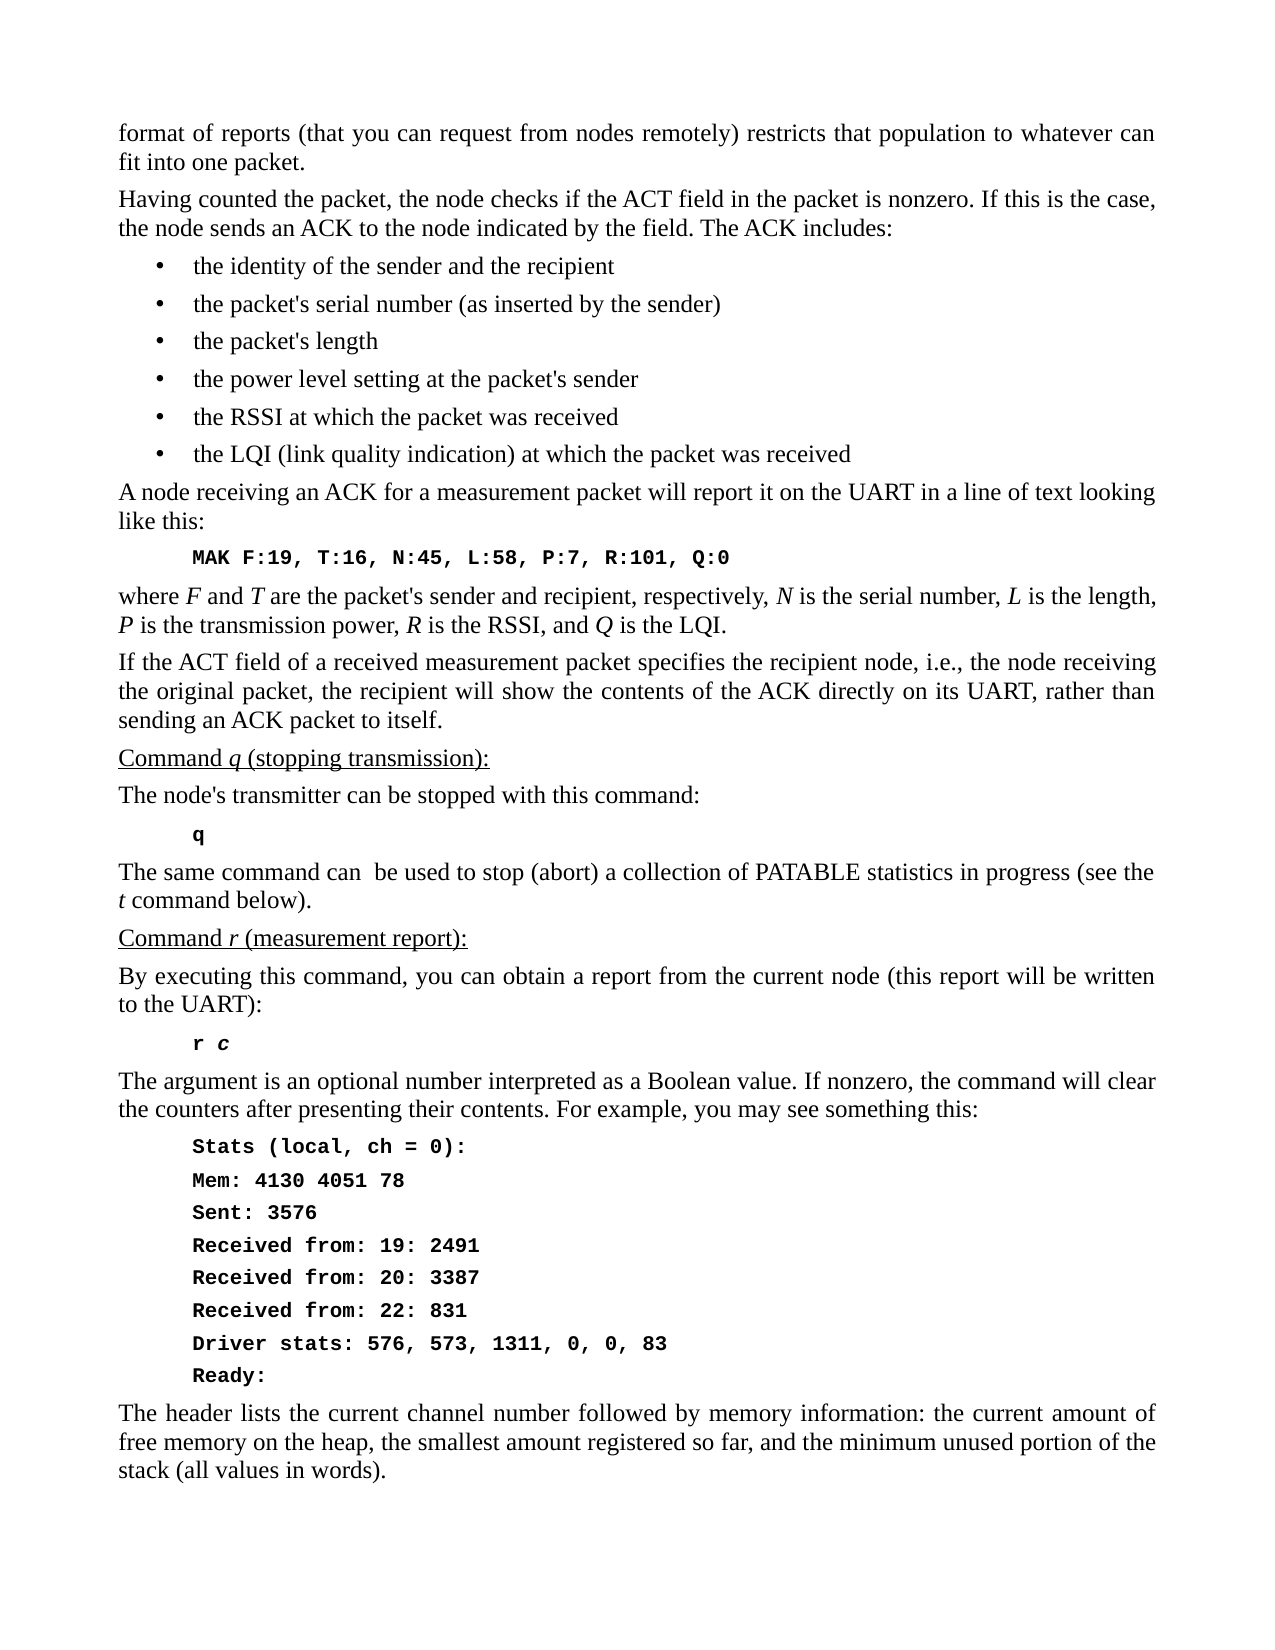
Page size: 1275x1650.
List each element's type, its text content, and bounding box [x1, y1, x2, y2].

list the LQI (link quality indication) at which the packet was received [156, 439, 1157, 468]
text Received from: 22: 831 [118, 1300, 1157, 1324]
text The argument is an optional number interpreted as a Boolean value. If nonzero, the command will clear the counters after presenting their contents. For example, you may see something this: [118, 1066, 1157, 1123]
text Mem: 4130 4051 78 [118, 1169, 1157, 1193]
text Ready: [118, 1365, 1157, 1389]
text q [118, 818, 1157, 848]
text The same command can be used to stop (abort) a collection of PATABLE statistics in progress (see the t command below). [118, 857, 1157, 914]
text The node's transmitter can be stopped with this command: [118, 780, 1157, 809]
text The header lists the current channel number followed by memory information: the current amount of free memory on the heap, the smallest amount registered so far, and the minimum unused portion of the stack (all values in words). [118, 1398, 1157, 1484]
list the power level setting at the packet's sender [156, 364, 1157, 393]
list the identity of the sender and the recipient [156, 251, 1157, 280]
text format of reports (that you can request from nodes remotely) restricts that population to whatever can fit into one packet. [118, 118, 1157, 176]
text Sent: 3576 [118, 1202, 1157, 1226]
list the packet's length [156, 326, 1157, 355]
text Stats (local, ch = 0): [118, 1132, 1157, 1161]
list the RSSI at which the packet was received [156, 402, 1157, 431]
text Command q (stopping transmission): [118, 743, 1157, 771]
text A node receiving an ACK for a measurement packet will report it on the UART in a line of text looking like this: [118, 477, 1157, 535]
text r c [118, 1027, 1157, 1057]
text where F and T are the packet's sender and recipient, respectively, N is the serial number, L is the length, P is the transmission power, R is the RSSI, and Q is the LQI. [118, 581, 1157, 638]
text Driver stats: 576, 573, 1311, 0, 0, 83 [118, 1333, 1157, 1356]
list the packet's serial number (as inserted by the sender) [156, 289, 1157, 317]
text Received from: 19: 2491 [118, 1235, 1157, 1258]
text By executing this command, you can obtain a report from the current node (this report will be written to the UART): [118, 961, 1157, 1018]
text If the ACT field of a received measurement packet specifies the recipient node, i.e., the node receiving the original packet, the recipient will show the contents of the ACK directly on its UART, rather than sending an ACK packet to itself. [118, 647, 1157, 734]
text MAK F:19, T:16, N:45, L:58, P:7, R:101, Q:0 [118, 544, 1157, 572]
text Having counted the packet, the node checks if the ACT field in the packet is nonzero. If this is the case, the node sends an ACK to the node indicated by the field. The ACK includes: [118, 184, 1157, 242]
text Received from: 20: 3387 [118, 1267, 1157, 1291]
text Command r (measurement report): [118, 923, 1157, 952]
